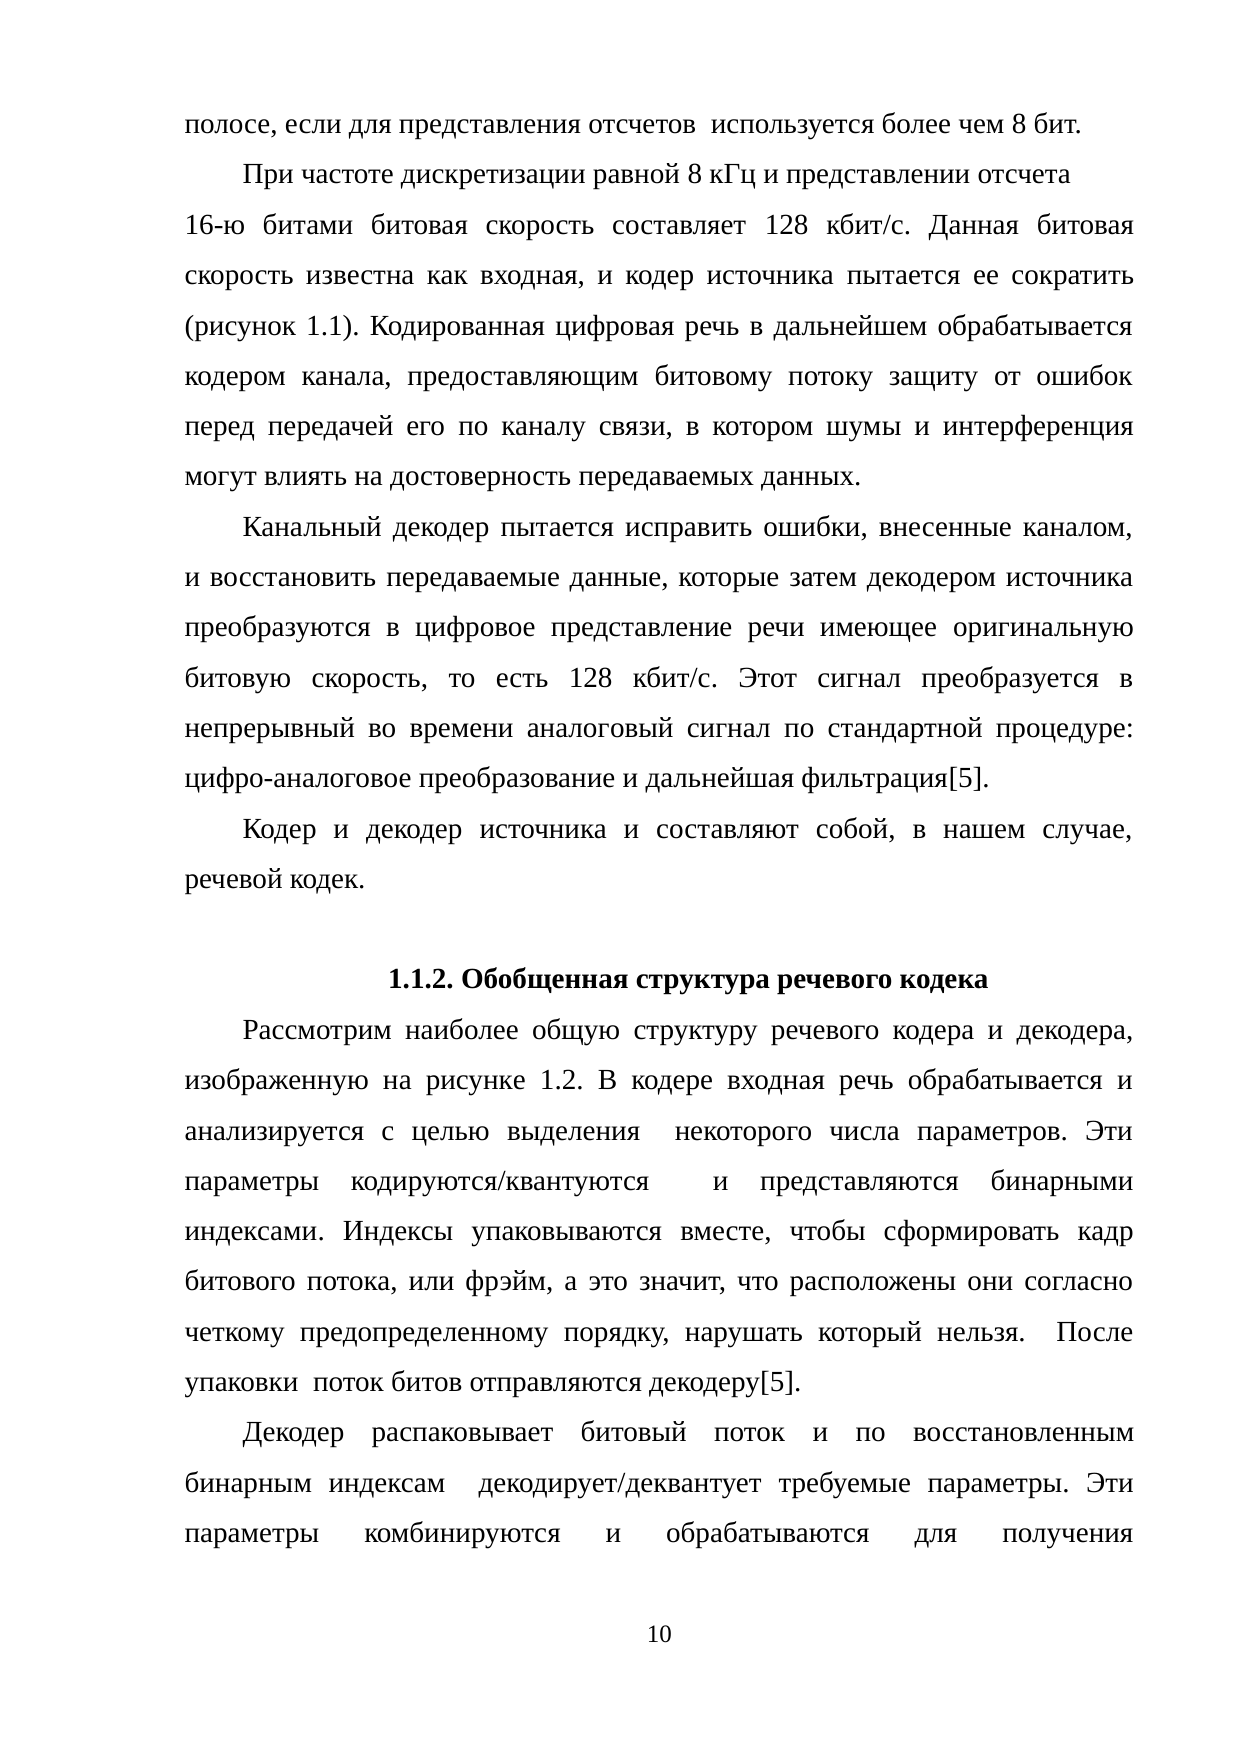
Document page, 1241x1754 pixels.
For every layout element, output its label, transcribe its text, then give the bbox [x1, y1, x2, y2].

text 1.1.2. Обобщенная структура речевого кодека [184, 962, 1134, 995]
text Кодер и декодер источника и составляют собой, в нашем случае, речевой кодек. [184, 811, 1134, 894]
text 16-ю битами битовая скорость составляет 128 кбит/с. Данная битовая скорость известна как входная, и кодер источника пытается ее сократить (рисунок 1.1). Кодированная цифровая речь в дальнейшем обрабатывается кодером канала, предоставляющим битовому потоку защиту от ошибок перед передачей его по каналу связи, в котором шумы и интерференция могут влиять на достоверность передаваемых данных. [184, 207, 1134, 492]
text Рассмотрим наиболее общую структуру речевого кодера и декодера, изображенную на рисунке 1.2. В кодере входная речь обрабатывается и анализируется с целью выделения некоторого числа параметров. Эти параметры кодируются/квантуются и представляются бинарными индексами. Индексы упаковываются вместе, чтобы сформировать кадр битового потока, или фрэйм, а это значит, что расположены они согласно четкому предопределенному порядку, нарушать который нельзя. После упаковки поток битов отправляются декодеру[5]. [184, 1012, 1134, 1398]
text Канальный декодер пытается исправить ошибки, внесенные каналом, и восстановить передаваемые данные, которые затем декодером источника преобразуются в цифровое представление речи имеющее оригинальную битовую скорость, то есть 128 кбит/с. Этот сигнал преобразуется в непрерывный во времени аналоговый сигнал по стандартной процедуре: цифро-аналоговое преобразование и дальнейшая фильтрация[5]. [184, 509, 1134, 794]
text полосе, если для представления отсчетов используется более чем 8 бит. [184, 106, 1134, 140]
text При частоте дискретизации равной 8 кГц и представлении отсчета [184, 157, 1134, 190]
text Декодер распаковывает битовый поток и по восстановленным бинарным индексам декодирует/деквантует требуемые параметры. Эти параметры комбинируются и обрабатываются для получения [184, 1414, 1134, 1549]
